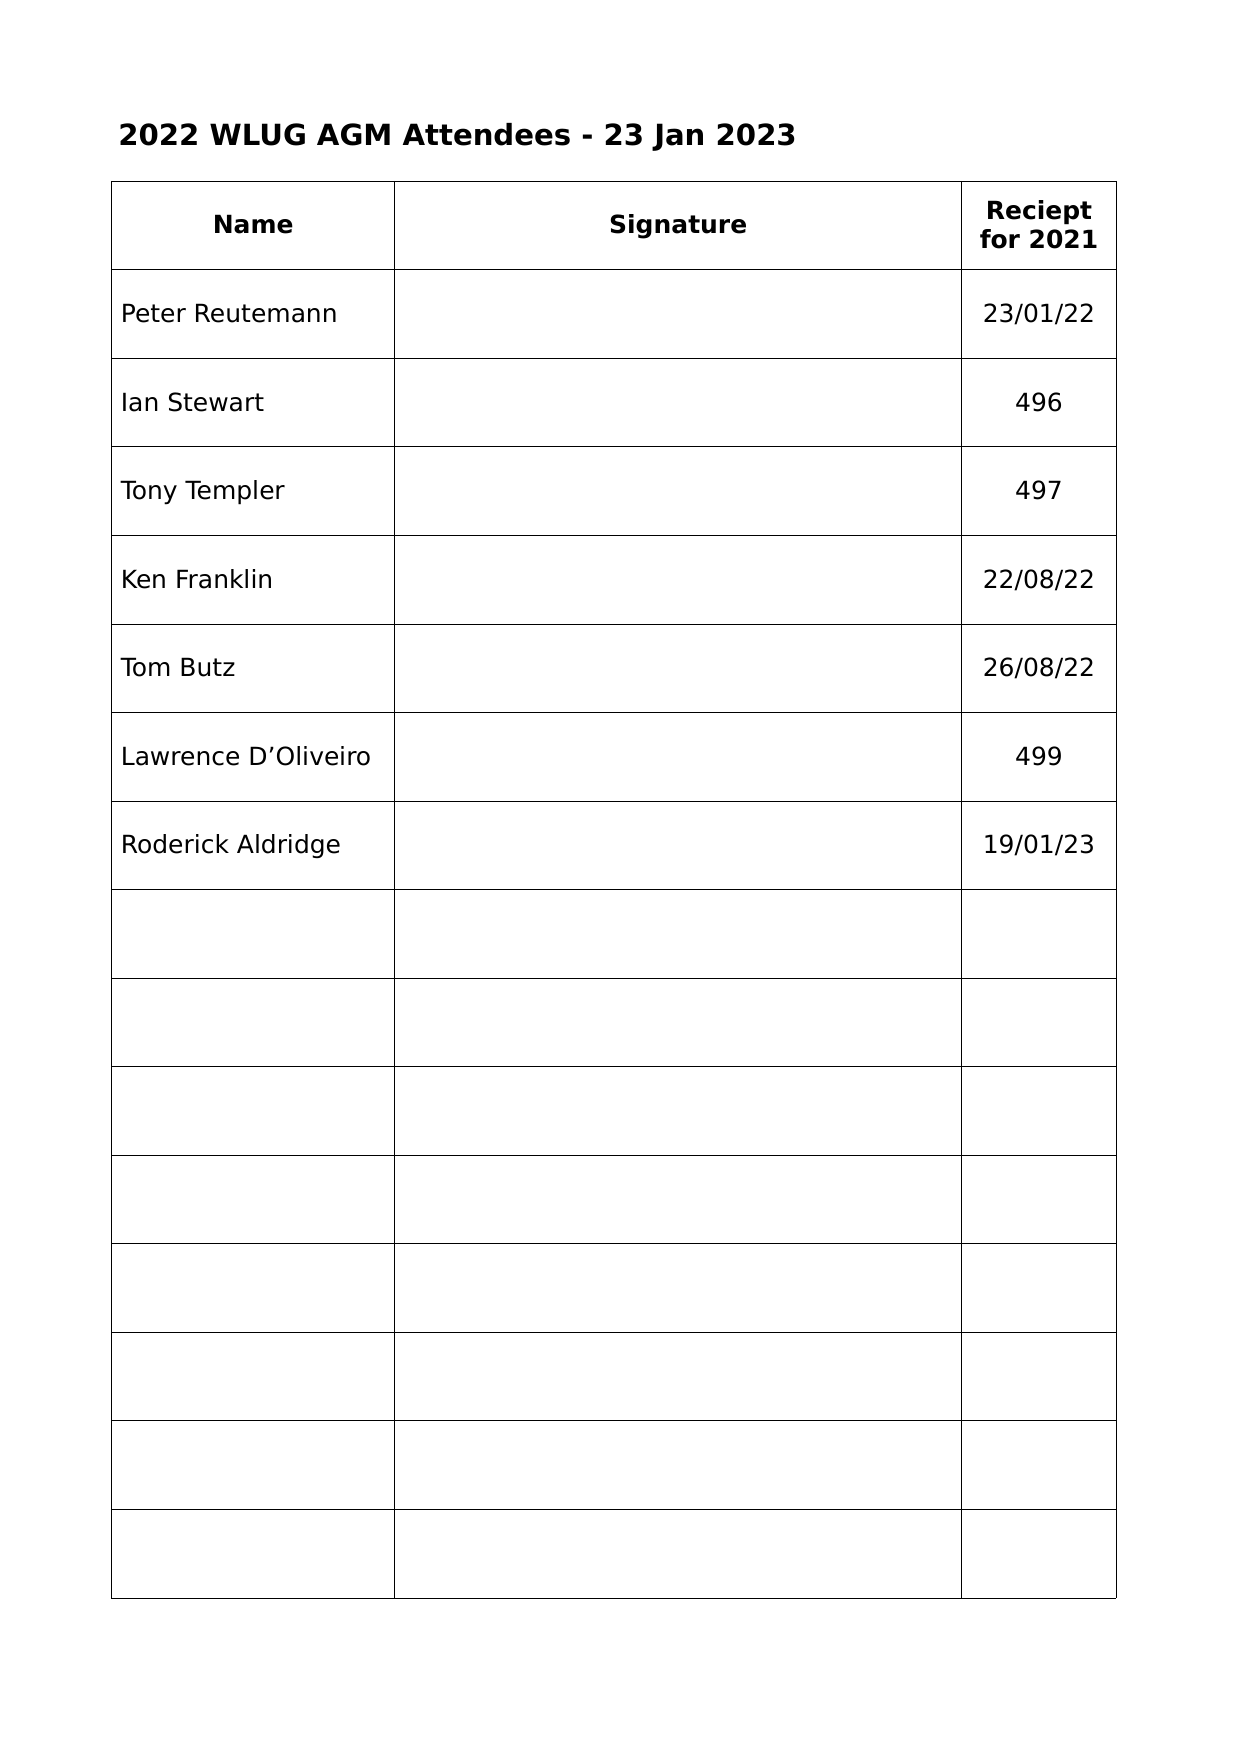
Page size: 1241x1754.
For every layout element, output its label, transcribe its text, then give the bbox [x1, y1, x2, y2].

table_cell [962, 1067, 1116, 1155]
table_cell 26/08/22 [962, 625, 1116, 712]
table_header Name [112, 182, 394, 269]
table_cell [395, 625, 961, 712]
table_cell [395, 1333, 961, 1420]
table_cell 19/01/23 [962, 802, 1116, 889]
table_cell [395, 270, 961, 358]
table_cell [395, 447, 961, 535]
table_cell [962, 979, 1116, 1066]
table_cell [112, 890, 394, 978]
table_cell [962, 1244, 1116, 1332]
table_cell [395, 1067, 961, 1155]
table_cell Tom Butz [112, 625, 394, 712]
table_cell [112, 1333, 394, 1420]
table_cell [395, 890, 961, 978]
table_cell 499 [962, 713, 1116, 801]
table_cell [962, 890, 1116, 978]
table_cell 497 [962, 447, 1116, 535]
table_cell [112, 1510, 394, 1597]
table_cell [962, 1510, 1116, 1597]
table_cell 23/01/22 [962, 270, 1116, 358]
table_cell [962, 1421, 1116, 1509]
table_cell Tony Templer [112, 447, 394, 535]
table_cell [112, 1421, 394, 1509]
text 2022 WLUG AGM Attendees - 23 Jan 2023 [118, 118, 1122, 152]
table_cell Roderick Aldridge [112, 802, 394, 889]
table_cell Lawrence D’Oliveiro [112, 713, 394, 801]
table_cell Peter Reutemann [112, 270, 394, 358]
table_cell Ken Franklin [112, 536, 394, 623]
table_cell 22/08/22 [962, 536, 1116, 623]
table_cell [112, 1067, 394, 1155]
table_cell [962, 1333, 1116, 1420]
table_cell [395, 1156, 961, 1243]
table_cell 496 [962, 359, 1116, 446]
table_cell [395, 1421, 961, 1509]
table_cell [395, 536, 961, 623]
table_cell [112, 1156, 394, 1243]
table_cell [112, 1244, 394, 1332]
table_cell [395, 1510, 961, 1597]
table_cell [395, 713, 961, 801]
table_cell [112, 979, 394, 1066]
table_cell [395, 979, 961, 1066]
table_cell [395, 802, 961, 889]
table_header Signature [395, 182, 961, 269]
table_cell Ian Stewart [112, 359, 394, 446]
table_cell [395, 1244, 961, 1332]
table_cell [395, 359, 961, 446]
table_header Reciept for 2021 [962, 182, 1116, 269]
table_cell [962, 1156, 1116, 1243]
